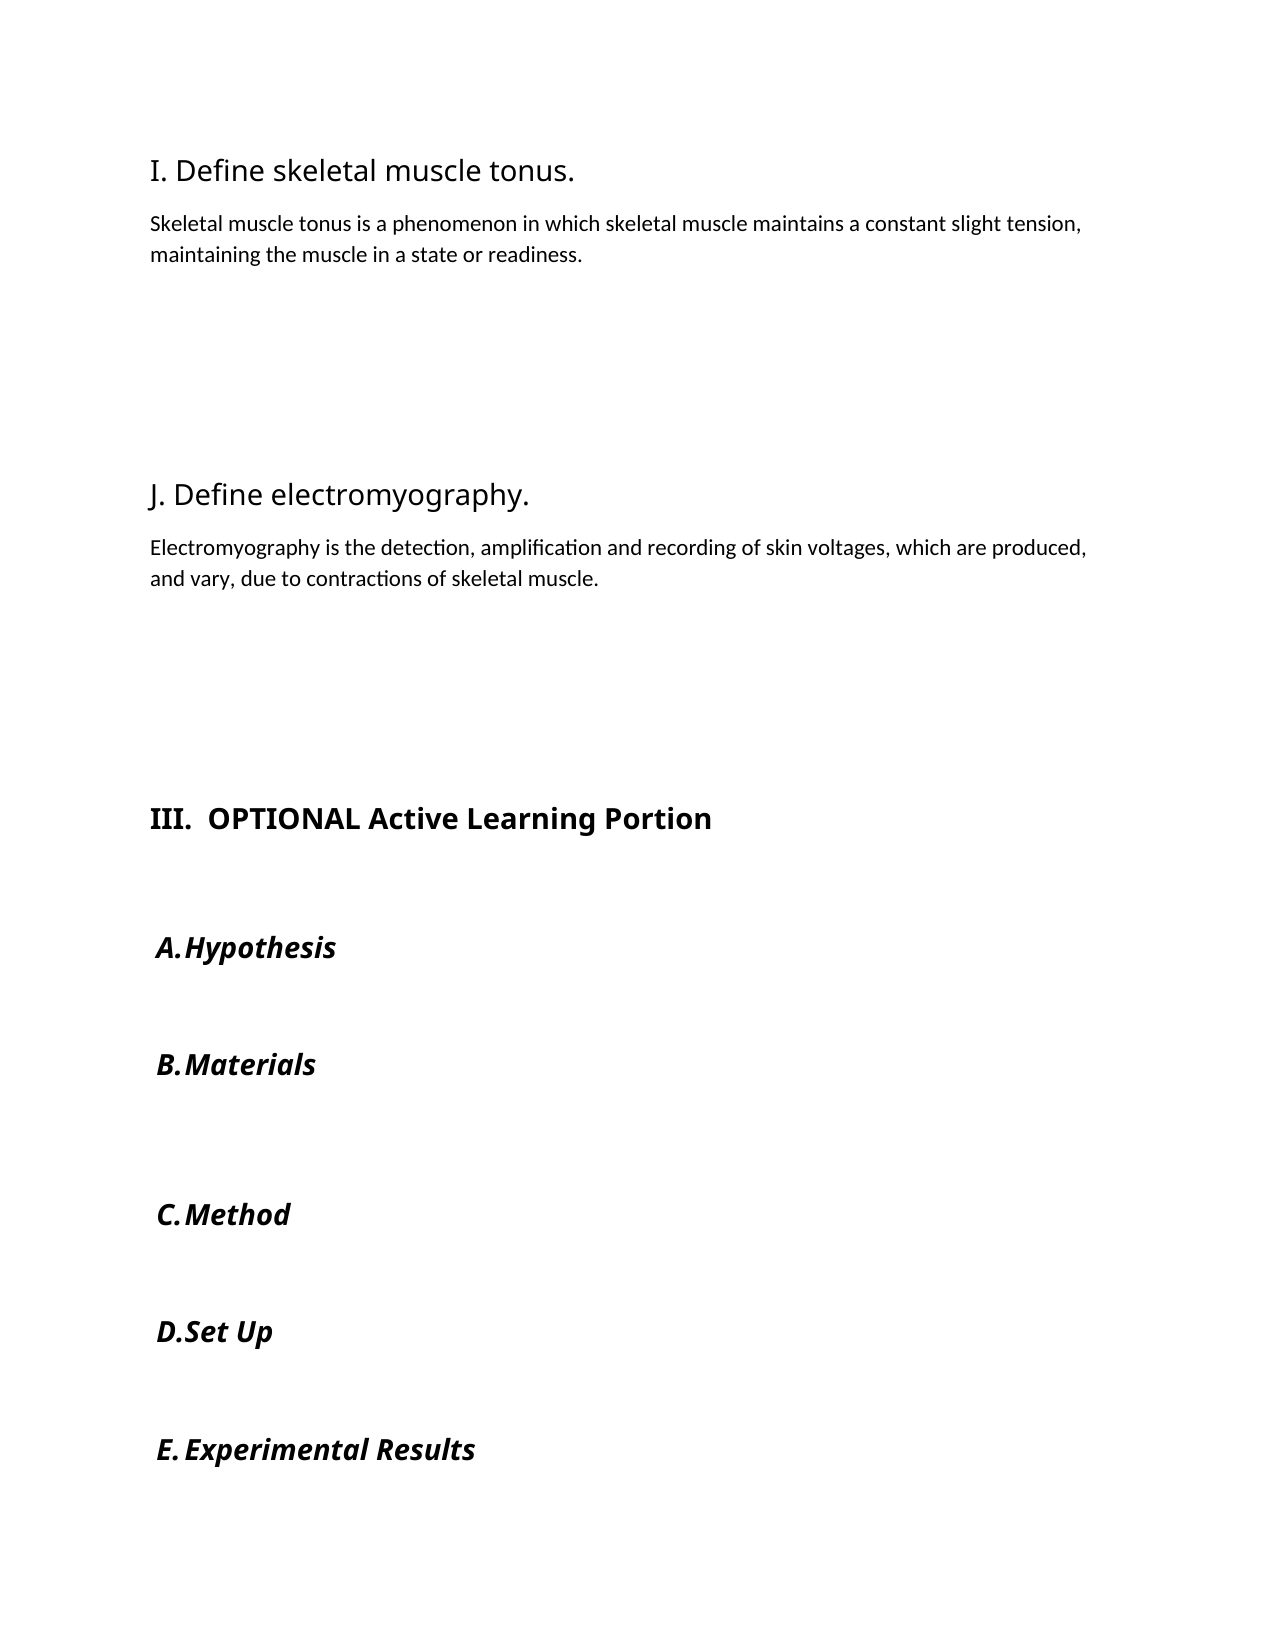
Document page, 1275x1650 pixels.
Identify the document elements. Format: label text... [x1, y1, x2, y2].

text D. Set Up [156, 1312, 1125, 1351]
text Skeletal muscle tonus is a phenomenon in which skeletal muscle maintains a constant slight tension, maintaining the muscle in a state or readiness. [150, 209, 1125, 268]
text I. Define skeletal muscle tonus. [150, 150, 1125, 190]
text B. Materials [156, 1045, 1125, 1084]
text J. Define electromyography. [150, 474, 1125, 514]
text A. Hypothesis [156, 927, 1125, 967]
text Electromyography is the detection, amplification and recording of skin voltages, which are produced, and vary, due to contractions of skeletal muscle. [150, 533, 1125, 592]
text III. OPTIONAL Active Learning Portion [150, 798, 1125, 838]
text E. Experimental Results [156, 1429, 1125, 1469]
text C. Method [156, 1194, 1125, 1234]
